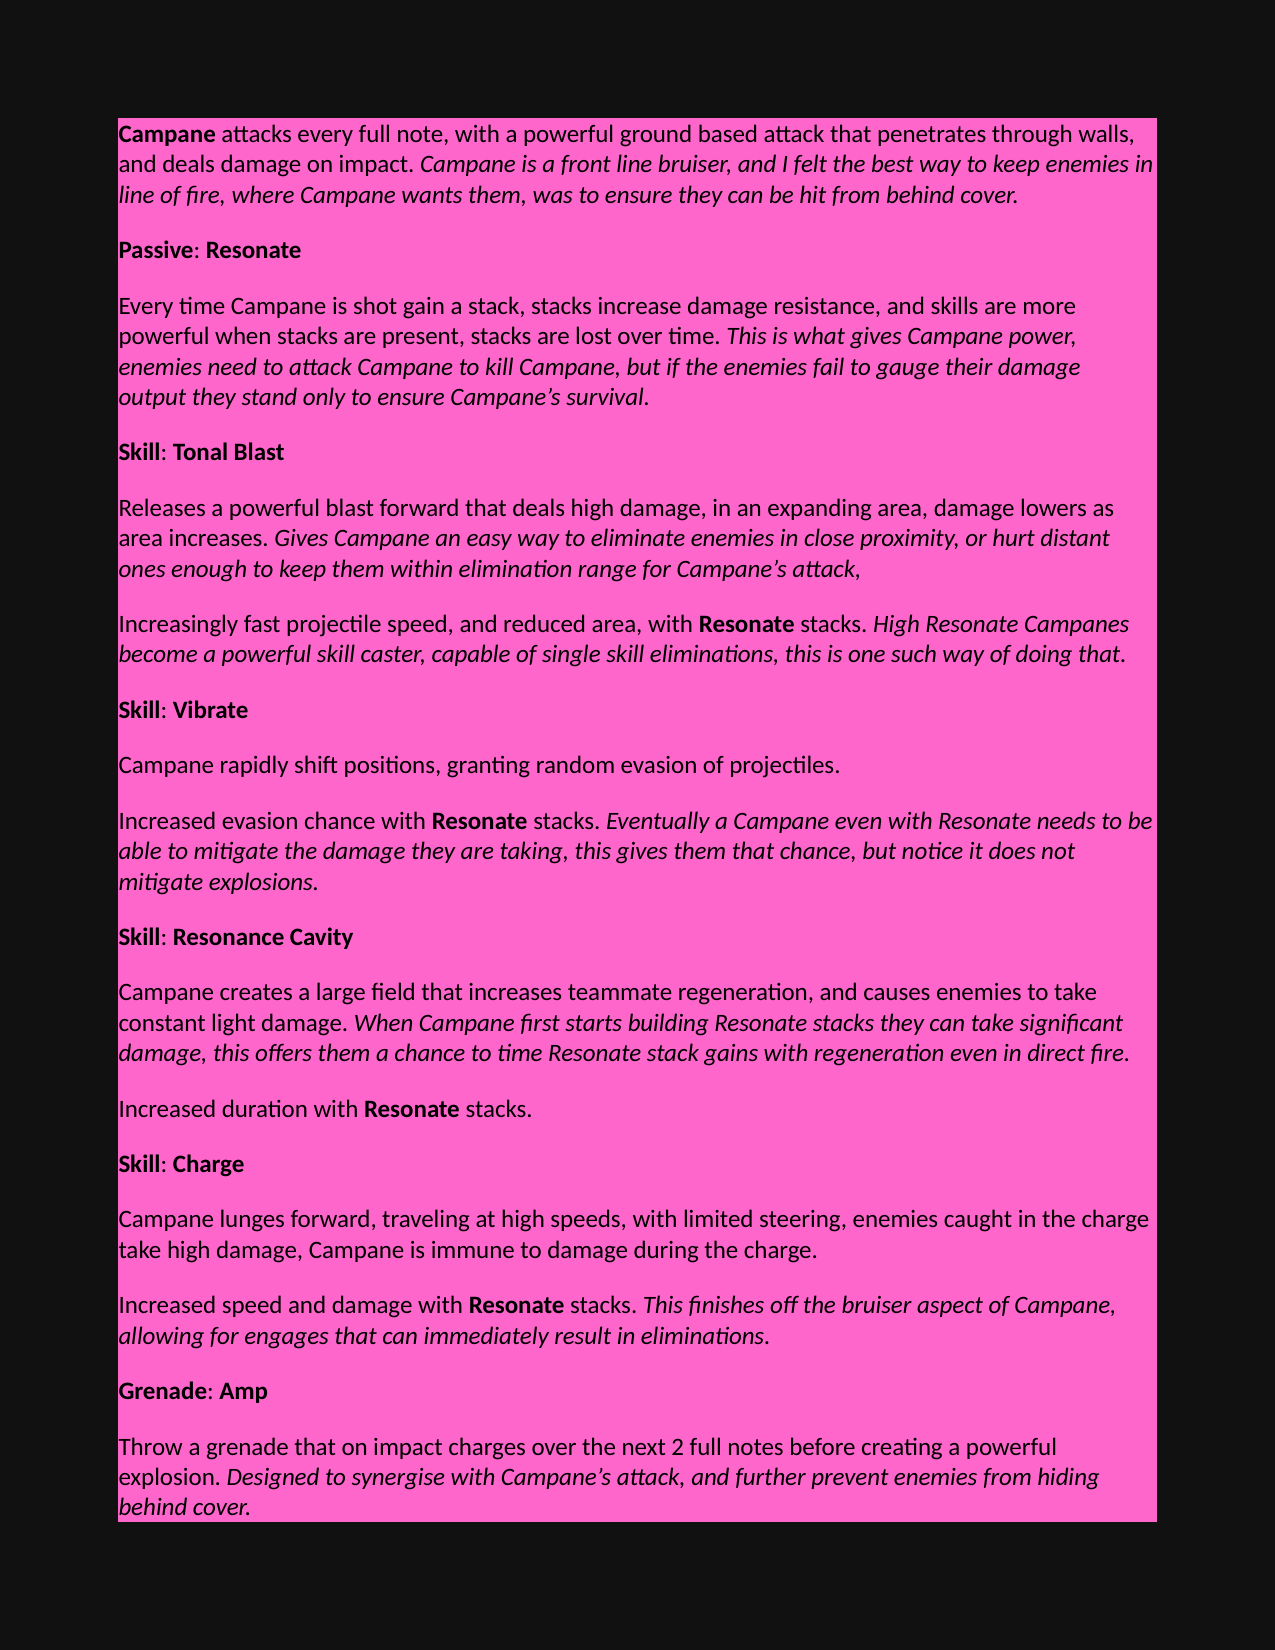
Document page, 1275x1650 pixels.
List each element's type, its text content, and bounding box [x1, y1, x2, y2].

text Throw a grenade that on impact charges over the next 2 full notes before creating a powerful explosion. Designed to synergise with Campane’s attack, and further prevent enemies from hiding behind cover. [118, 1431, 1157, 1522]
text Increased duration with Resonate stacks. [118, 1093, 1157, 1123]
text Passive: Resonate [118, 234, 1157, 265]
text Increased speed and damage with Resonate stacks. This finishes off the bruiser aspect of Campane, allowing for engages that can immediately result in eliminations. [118, 1289, 1157, 1350]
text Campane creates a large field that increases teammate regeneration, and causes enemies to take constant light damage. When Campane first starts building Resonate stacks they can take significant damage, this offers them a chance to time Resonate stack gains with regeneration even in direct fire. [118, 977, 1157, 1068]
text Releases a powerful blast forward that deals high damage, in an expanding area, damage lowers as area increases. Gives Campane an easy way to eliminate enemies in close proximity, or hurt distant ones enough to keep them within elimination range for Campane’s attack, [118, 492, 1157, 583]
text Every time Campane is shot gain a stack, stacks increase damage resistance, and skills are more powerful when stacks are present, stacks are lost over time. This is what gives Campane power, enemies need to attack Campane to kill Campane, but if the enemies fail to gauge their damage output they stand only to ensure Campane’s survival. [118, 290, 1157, 412]
text Skill: Tonal Blast [118, 437, 1157, 467]
text Increasingly fast projectile speed, and reduced area, with Resonate stacks. High Resonate Campanes become a powerful skill caster, capable of single skill eliminations, this is one such way of doing that. [118, 608, 1157, 669]
text Increased evasion chance with Resonate stacks. Eventually a Campane even with Resonate needs to be able to mitigate the damage they are taking, this gives them that chance, but notice it does not mitigate explosions. [118, 805, 1157, 896]
text Campane lunges forward, traveling at high speeds, with limited steering, enemies caught in the charge take high damage, Campane is immune to damage during the charge. [118, 1204, 1157, 1264]
text Campane rapidly shift positions, granting random evasion of projectiles. [118, 749, 1157, 780]
text Grenade: Amp [118, 1375, 1157, 1406]
text Skill: Vibrate [118, 694, 1157, 724]
text Skill: Resonance Cavity [118, 921, 1157, 952]
text Skill: Charge [118, 1148, 1157, 1179]
text Campane attacks every full note, with a powerful ground based attack that penetrates through walls, and deals damage on impact. Campane is a front line bruiser, and I felt the best way to keep enemies in line of fire, where Campane wants them, was to ensure they can be hit from behind cover. [118, 118, 1157, 209]
